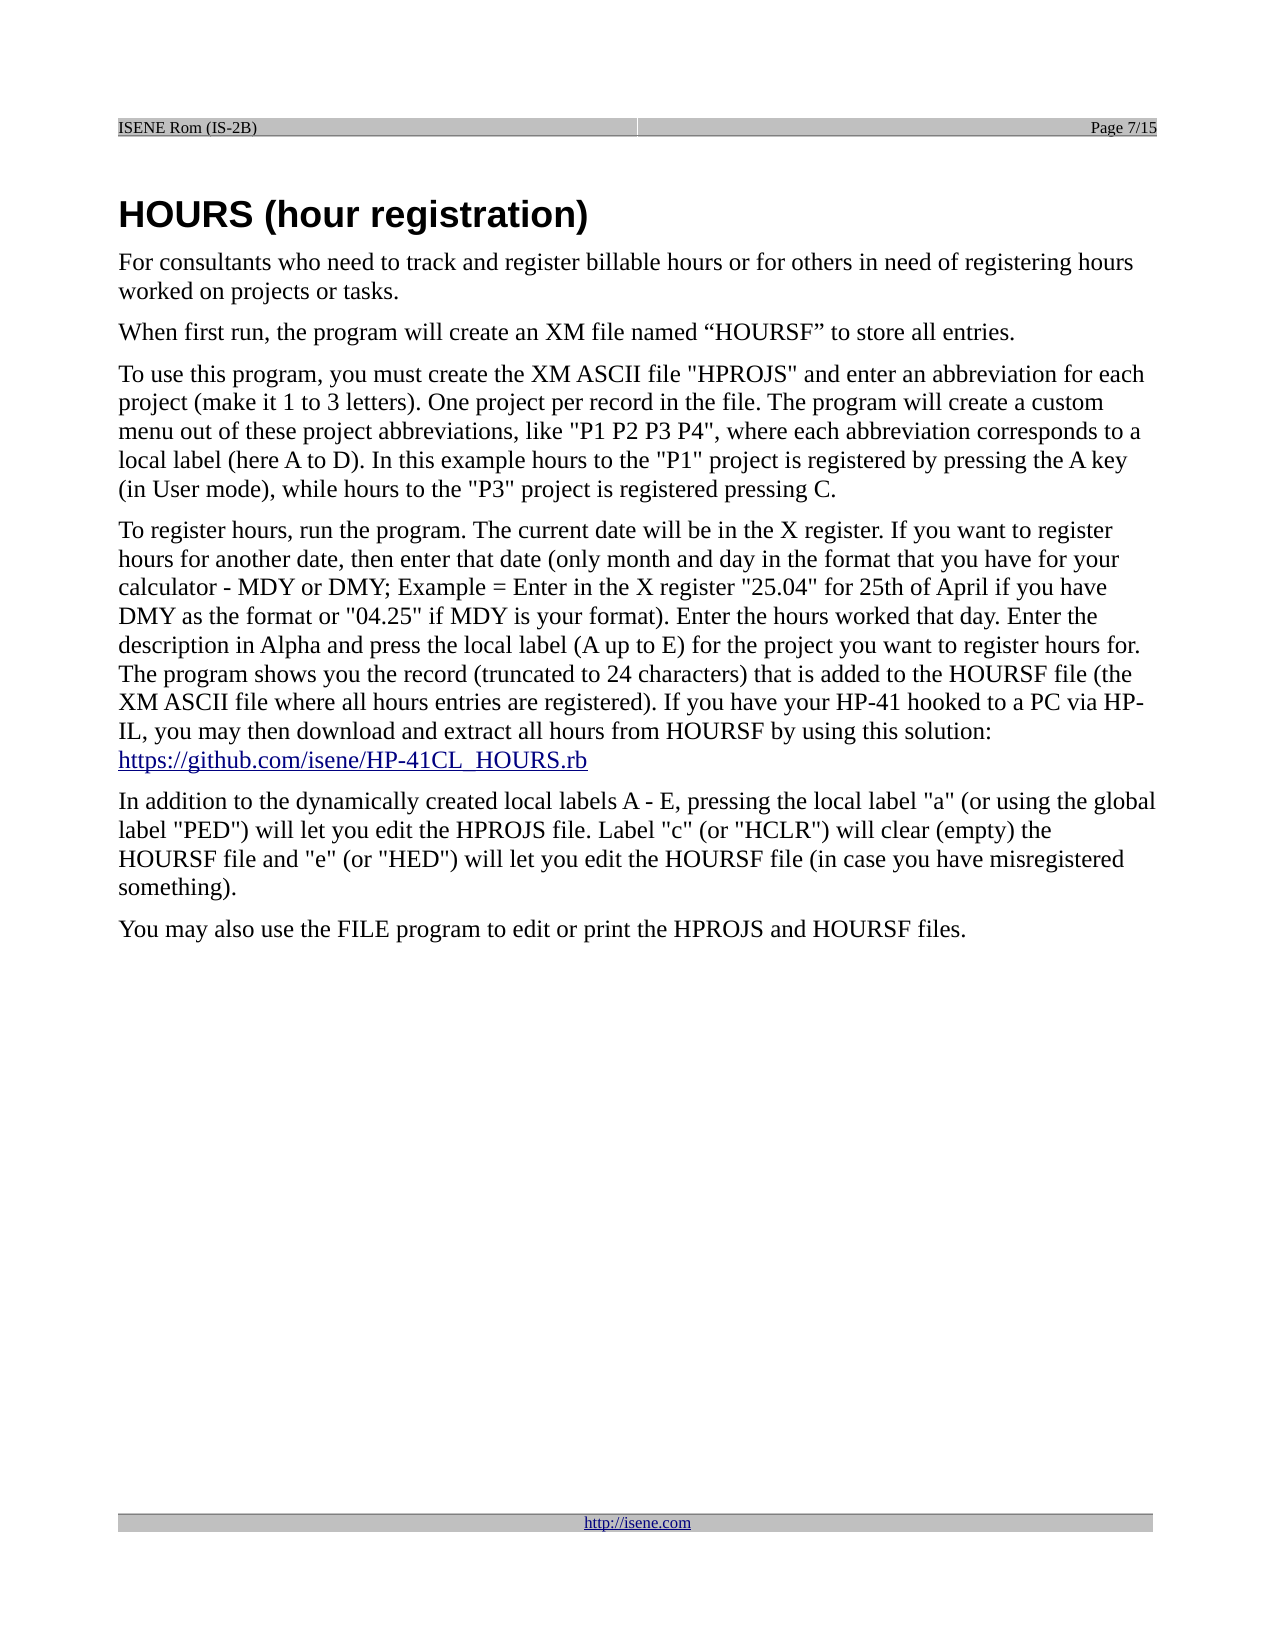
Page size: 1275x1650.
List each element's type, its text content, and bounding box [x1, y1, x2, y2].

subtitle HOURS (hour registration) [118, 192, 1157, 235]
text You may also use the FILE program to edit or print the HPROJS and HOURSF files. [118, 914, 1157, 942]
text For consultants who need to track and register billable hours or for others in need of registering hours worked on projects or tasks. [118, 247, 1157, 305]
text To register hours, run the program. The current date will be in the X register. If you want to register hours for another date, then enter that date (only month and day in the format that you have for your calculator - MDY or DMY; Example = Enter in the X register "25.04" for 25th of April if you have DMY as the format or "04.25" if MDY is your format). Enter the hours worked that day. Enter the description in Alpha and press the local label (A up to E) for the project you want to register hours for. The program shows you the record (truncated to 24 characters) that is added to the HOURSF file (the XM ASCII file where all hours entries are registered). If you have your HP-41 hooked to a PC via HP-IL, you may then download and extract all hours from HOURSF by using this solution: https://github.com/isene/HP-41CL_HOURS.rb [118, 515, 1157, 774]
text To use this program, you must create the XM ASCII file "HPROJS" and enter an abbreviation for each project (make it 1 to 3 letters). One project per record in the file. The program will create a custom menu out of these project abbreviations, like "P1 P2 P3 P4", where each abbreviation corresponds to a local label (here A to D). In this example hours to the "P1" project is registered by pressing the A key (in User mode), while hours to the "P3" project is registered pressing C. [118, 359, 1157, 502]
text In addition to the dynamically created local labels A - E, pressing the local label "a" (or using the global label "PED") will let you edit the HPROJS file. Label "c" (or "HCLR") will clear (empty) the HOURSF file and "e" (or "HED") will let you edit the HOURSF file (in case you have misregistered something). [118, 786, 1157, 901]
text When first run, the program will create an XM file named “HOURSF” to store all entries. [118, 317, 1157, 346]
